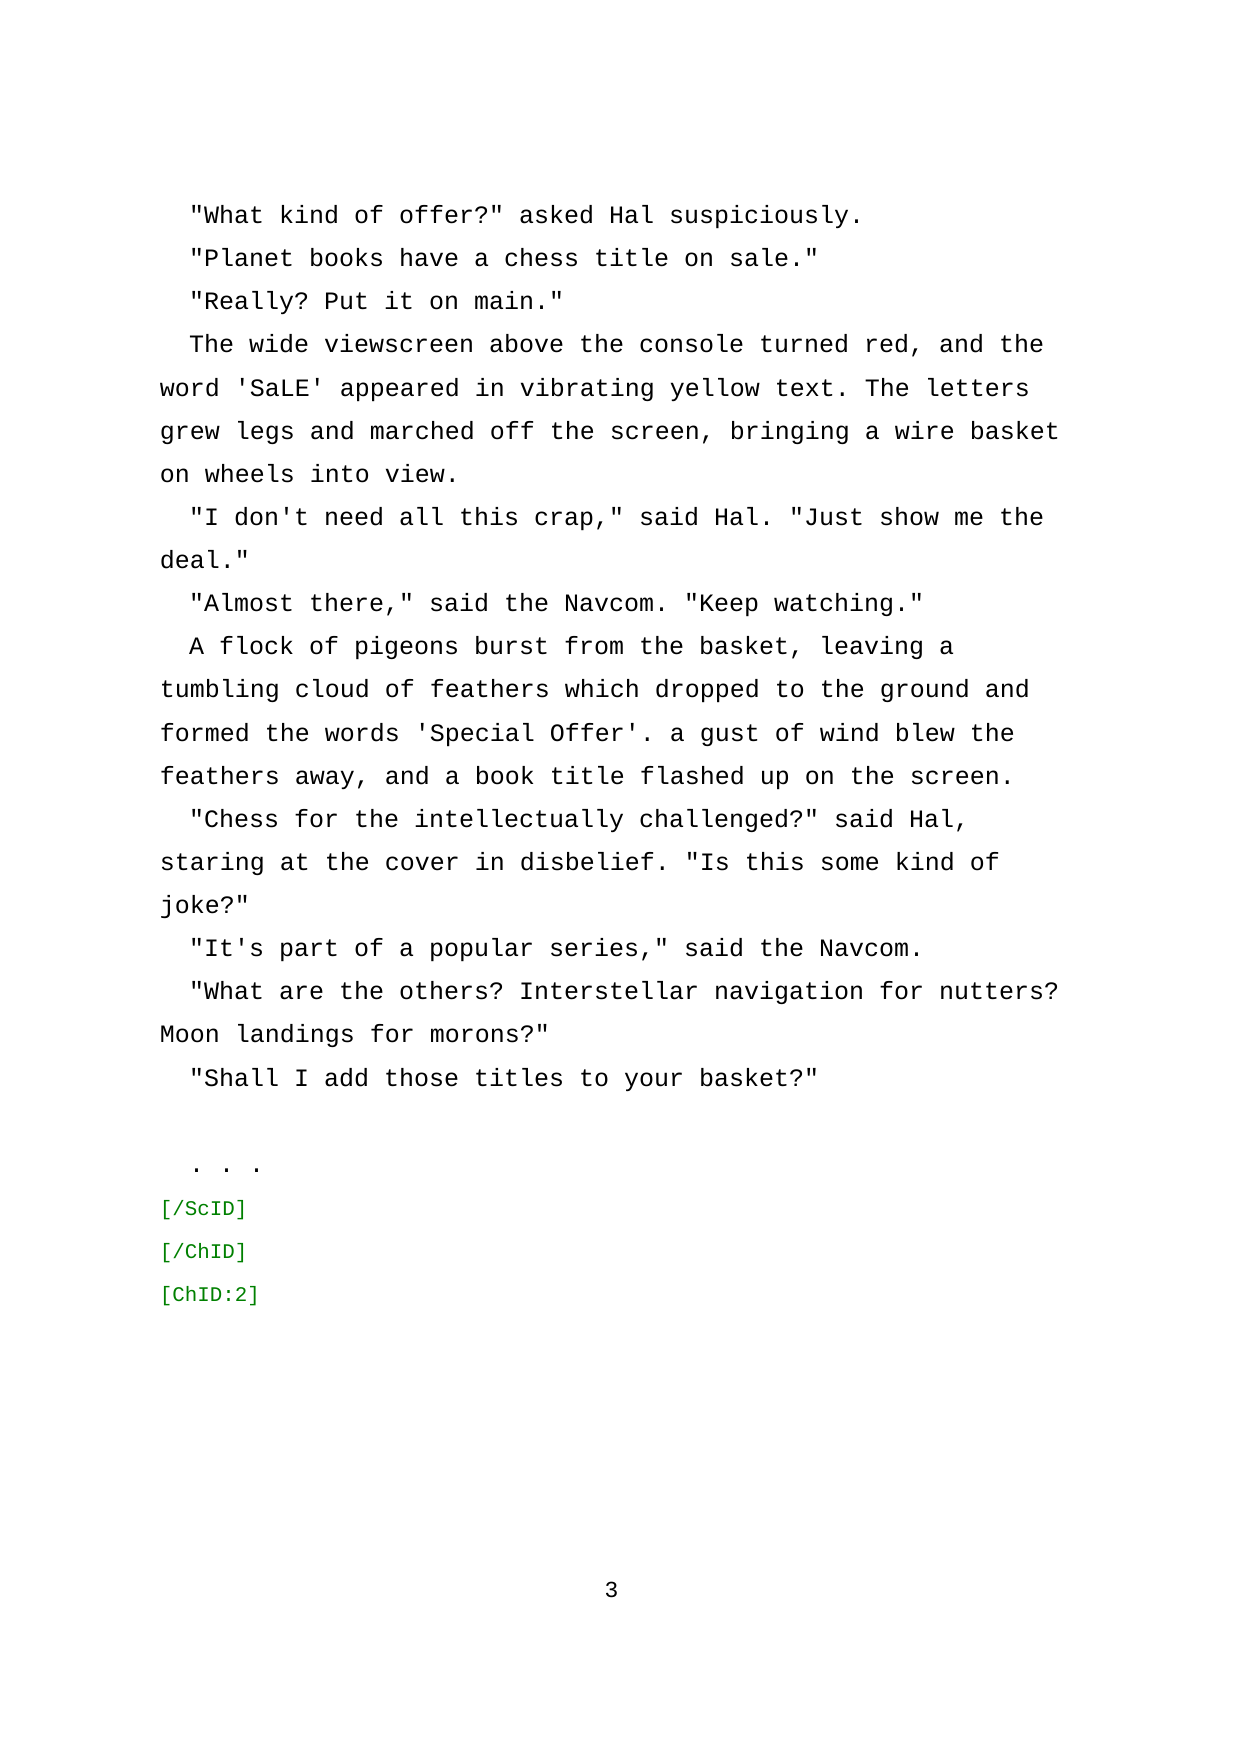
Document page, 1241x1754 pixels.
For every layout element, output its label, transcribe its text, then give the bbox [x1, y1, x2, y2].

text "Shall I add those titles to your basket?" [159, 1051, 1063, 1094]
text [/ChID] [159, 1224, 1063, 1267]
text [/ScID] [159, 1181, 1063, 1224]
text "What kind of offer?" asked Hal suspiciously. [159, 189, 1063, 232]
text "Almost there," said the Navcom. "Keep watching." [159, 577, 1063, 620]
text A flock of pigeons burst from the basket, leaving a tumbling cloud of feathers which dropped to the ground and formed the words 'Special Offer'. a gust of wind blew the feathers away, and a book title flashed up on the screen. [159, 620, 1063, 793]
text The wide viewscreen above the console turned red, and the word 'SaLE' appeared in vibrating yellow text. The letters grew legs and marched off the screen, bringing a wire basket on wheels into view. [159, 318, 1063, 491]
text "I don't need all this crap," said Hal. "Just show me the deal." [159, 491, 1063, 577]
text . . . [159, 1138, 1063, 1181]
text "Really? Put it on main." [159, 275, 1063, 318]
text "Chess for the intellectually challenged?" said Hal, staring at the cover in disbelief. "Is this some kind of joke?" [159, 793, 1063, 922]
text [ChID:2] [159, 1267, 1063, 1310]
text "What are the others? Interstellar navigation for nutters? Moon landings for morons?" [159, 965, 1063, 1051]
text "Planet books have a chess title on sale." [159, 232, 1063, 275]
text "It's part of a popular series," said the Navcom. [159, 922, 1063, 965]
